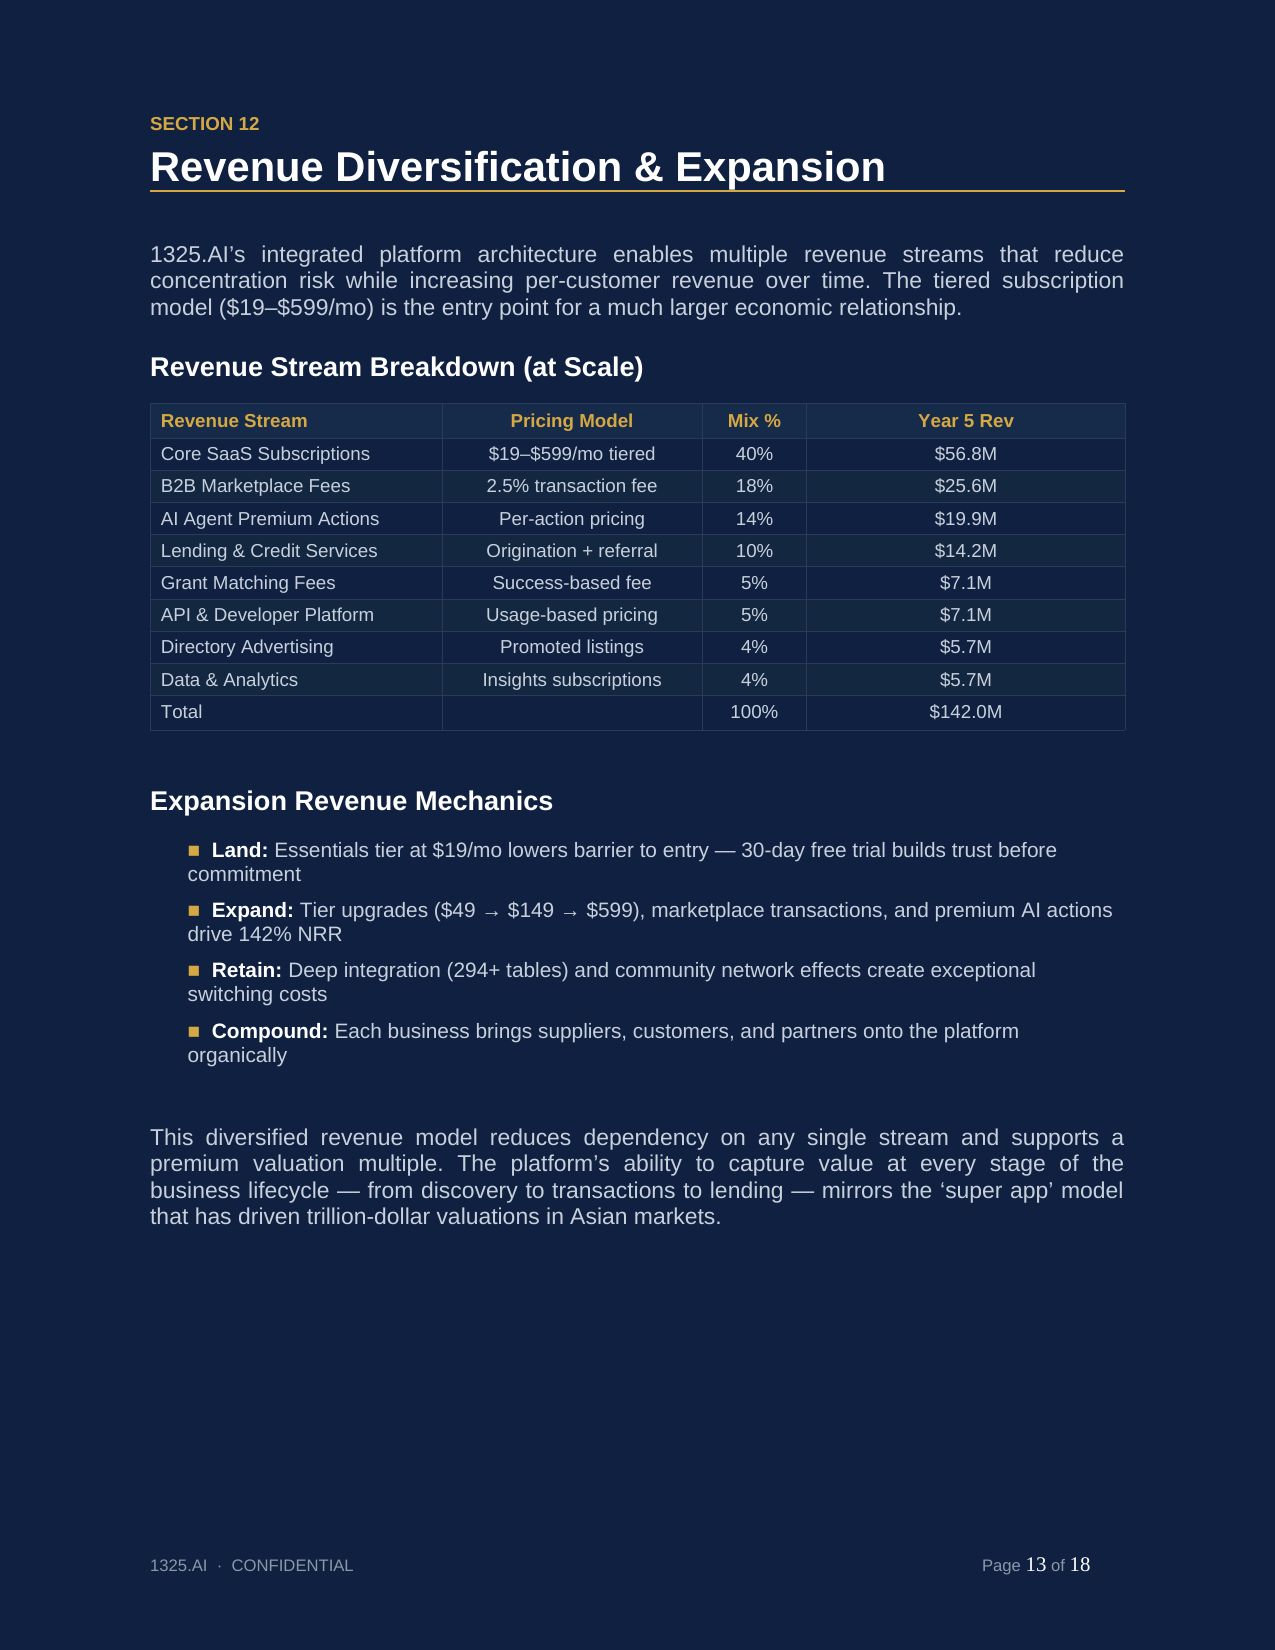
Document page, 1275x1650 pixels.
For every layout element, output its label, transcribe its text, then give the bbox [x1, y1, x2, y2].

text This diversified revenue model reduces dependency on any single stream and supports a premium valuation multiple. The platform’s ability to capture value at every stage of the business lifecycle — from discovery to transactions to lending — mirrors the ‘super app’ model that has driven trillion-dollar valuations in Asian markets. [150, 1124, 1125, 1229]
table_cell Usage-based pricing [443, 600, 702, 631]
text 1325.AI’s integrated platform architecture enables multiple revenue streams that reduce concentration risk while increasing per-customer revenue over time. The tiered subscription model ($19–$599/mo) is the entry point for a much larger economic relationship. [150, 241, 1125, 320]
table_cell Promoted listings [443, 632, 702, 663]
table_cell 14% [703, 503, 806, 534]
table_cell 5% [703, 600, 806, 631]
table_cell $19.9M [807, 503, 1125, 534]
table_header Pricing Model [443, 404, 702, 438]
text SECTION 12 [150, 112, 1125, 134]
text ■ Retain: Deep integration (294+ tables) and community network effects create exceptional switching costs [187, 958, 1125, 1006]
table_cell $25.6M [807, 471, 1125, 502]
table_cell 5% [703, 567, 806, 598]
table_header Year 5 Rev [807, 404, 1125, 438]
table_cell Lending & Credit Services [151, 535, 442, 566]
text ■ Land: Essentials tier at $19/mo lowers barrier to entry — 30-day free trial builds trust before commitment [187, 837, 1125, 885]
table_cell $14.2M [807, 535, 1125, 566]
table_cell [443, 696, 702, 730]
table_cell 100% [703, 696, 806, 730]
table_cell Total [151, 696, 442, 730]
text ■ Expand: Tier upgrades ($49 → $149 → $599), marketplace transactions, and premium AI actions drive 142% NRR [187, 898, 1125, 946]
table_cell $56.8M [807, 439, 1125, 470]
text Revenue Stream Breakdown (at Scale) [150, 351, 1125, 382]
table_cell Directory Advertising [151, 632, 442, 663]
table_cell 2.5% transaction fee [443, 471, 702, 502]
table_header Revenue Stream [151, 404, 442, 438]
text ■ Compound: Each business brings suppliers, customers, and partners onto the platform organically [187, 1019, 1125, 1067]
table_cell Insights subscriptions [443, 664, 702, 695]
table_cell 18% [703, 471, 806, 502]
table_cell $5.7M [807, 664, 1125, 695]
table_cell $7.1M [807, 600, 1125, 631]
table_cell Grant Matching Fees [151, 567, 442, 598]
table_cell 40% [703, 439, 806, 470]
table_cell B2B Marketplace Fees [151, 471, 442, 502]
table_cell $7.1M [807, 567, 1125, 598]
table_cell Success-based fee [443, 567, 702, 598]
text Expansion Revenue Mechanics [150, 785, 1125, 817]
table_cell AI Agent Premium Actions [151, 503, 442, 534]
table_cell $19–$599/mo tiered [443, 439, 702, 470]
text Revenue Diversification & Expansion [150, 142, 1125, 190]
table_cell $5.7M [807, 632, 1125, 663]
table_cell $142.0M [807, 696, 1125, 730]
table_cell Core SaaS Subscriptions [151, 439, 442, 470]
table_cell Origination + referral [443, 535, 702, 566]
table_cell Per-action pricing [443, 503, 702, 534]
table_cell 10% [703, 535, 806, 566]
table_cell 4% [703, 632, 806, 663]
table_cell Data & Analytics [151, 664, 442, 695]
table_cell API & Developer Platform [151, 600, 442, 631]
table_cell 4% [703, 664, 806, 695]
table_header Mix % [703, 404, 806, 438]
